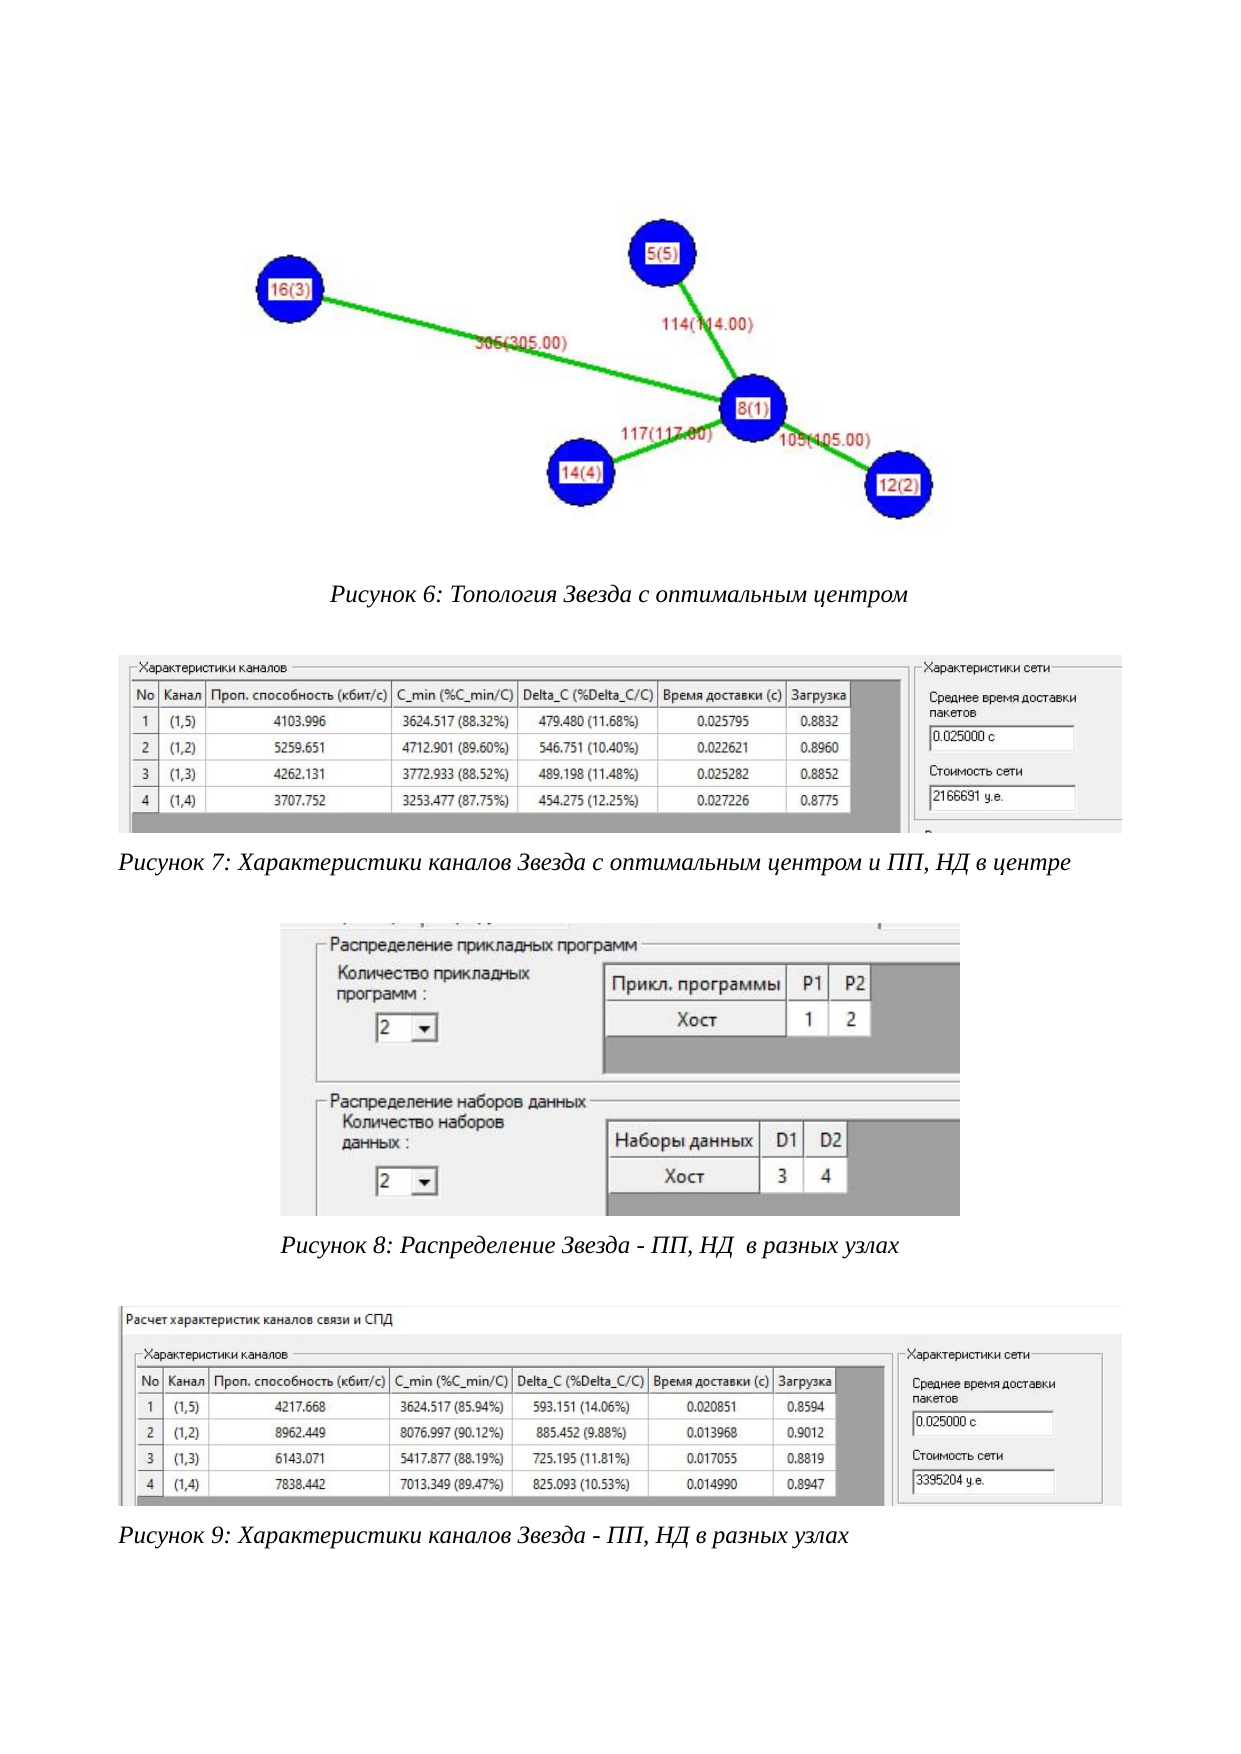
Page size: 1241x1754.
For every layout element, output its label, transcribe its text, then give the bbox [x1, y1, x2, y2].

text Рисунок 9: Характеристики каналов Звезда - ПП, НД в разных узлах [118, 1506, 1122, 1548]
text Рисунок 8: Распределение Звезда - ПП, НД в разных узлах [280, 1216, 960, 1259]
text Рисунок 7: Характеристики каналов Звезда с оптимальным центром и ПП, НД в центре [118, 833, 1122, 876]
picture [195, 130, 1046, 565]
text Рисунок 6: Топология Звезда с оптимальным центром [195, 565, 1045, 608]
picture [280, 923, 960, 1216]
picture [118, 1306, 1123, 1506]
picture [118, 655, 1123, 833]
